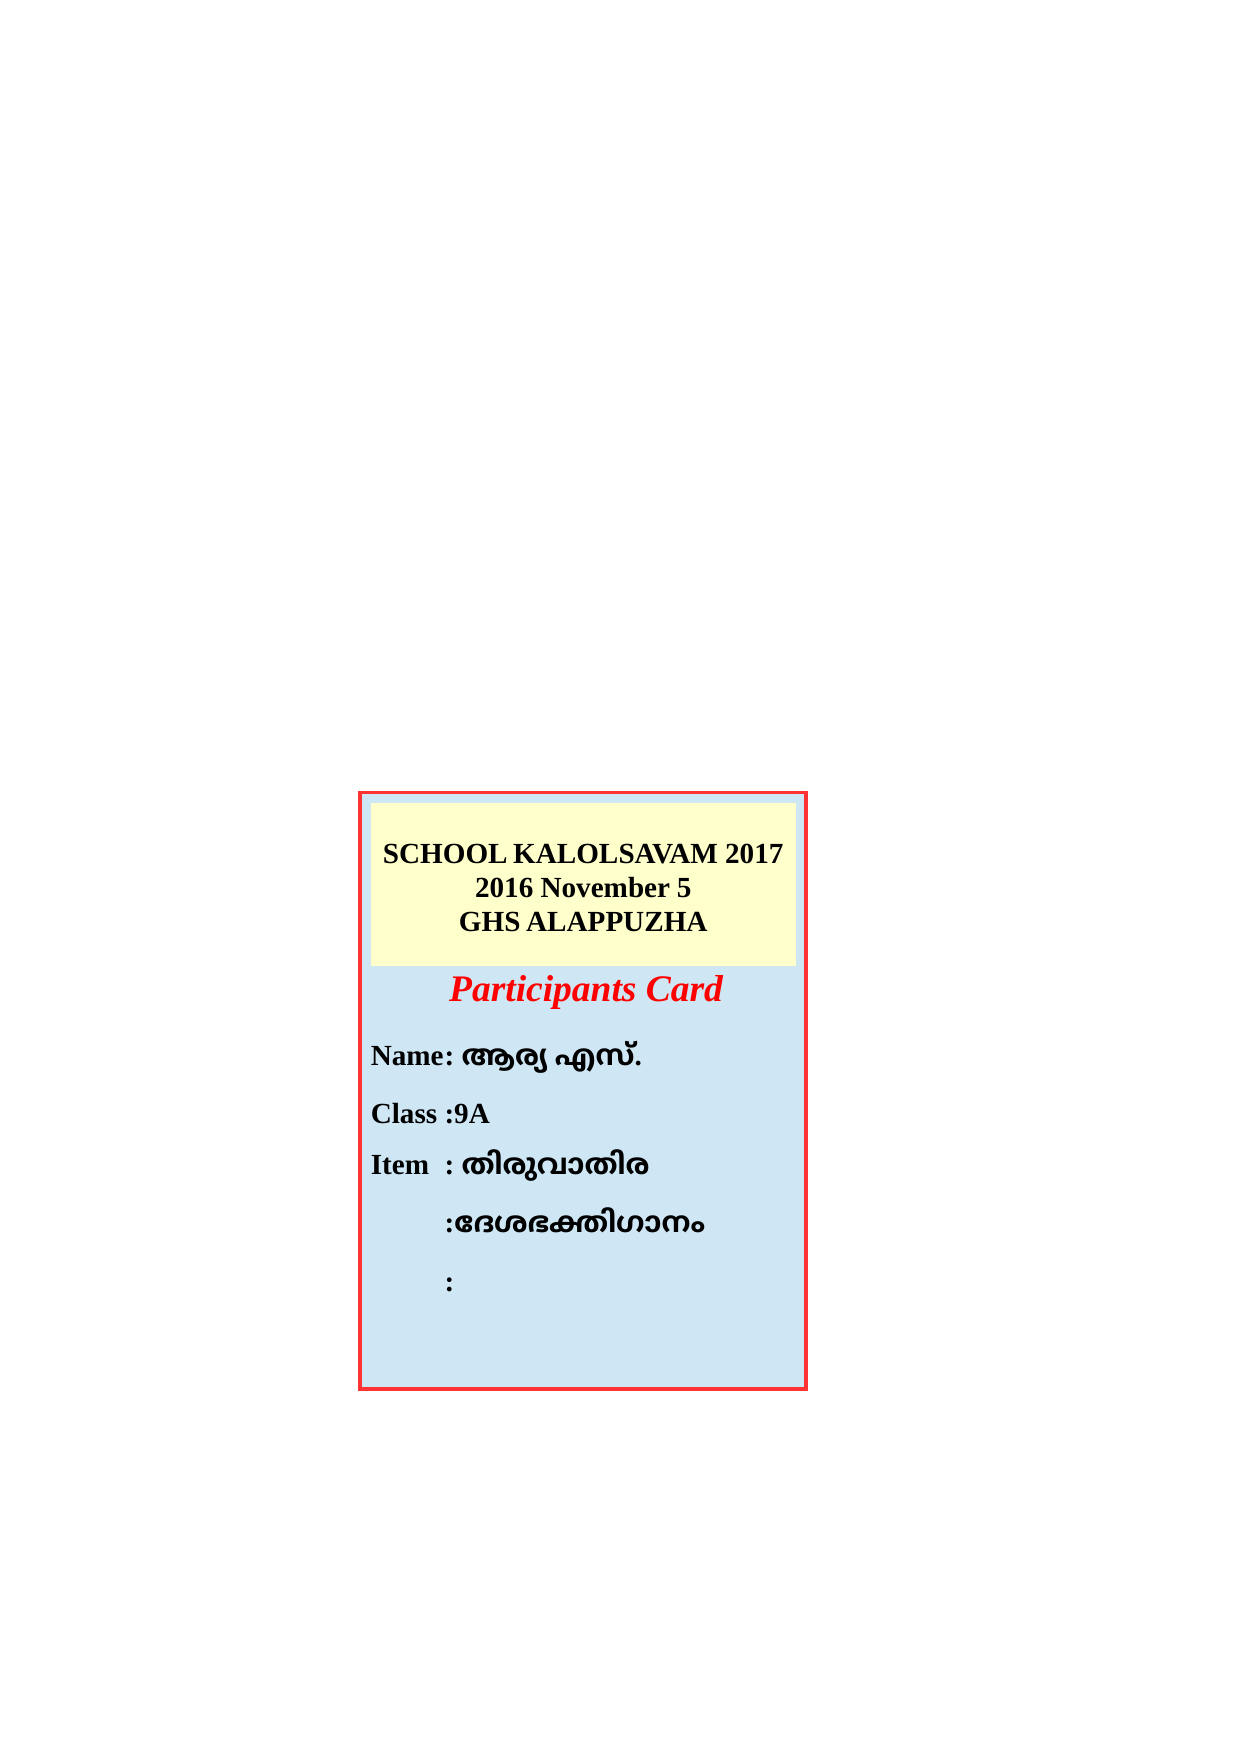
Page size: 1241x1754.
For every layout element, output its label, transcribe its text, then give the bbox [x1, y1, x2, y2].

text 2016 November 5 [371, 870, 796, 904]
text Name : ആര്യ എസ്. [371, 1038, 796, 1077]
text GHS ALAPPUZHA [371, 904, 796, 937]
text ­ [118, 118, 1122, 147]
text Class :9A [371, 1097, 796, 1130]
text Item : തിരുവാതിര [371, 1147, 796, 1186]
text Participants Card [371, 966, 796, 1009]
text : [371, 1264, 796, 1298]
text :ദേശഭക്തിഗാനം [371, 1206, 796, 1245]
text SCHOOL KALOLSAVAM 2017 [371, 837, 796, 870]
